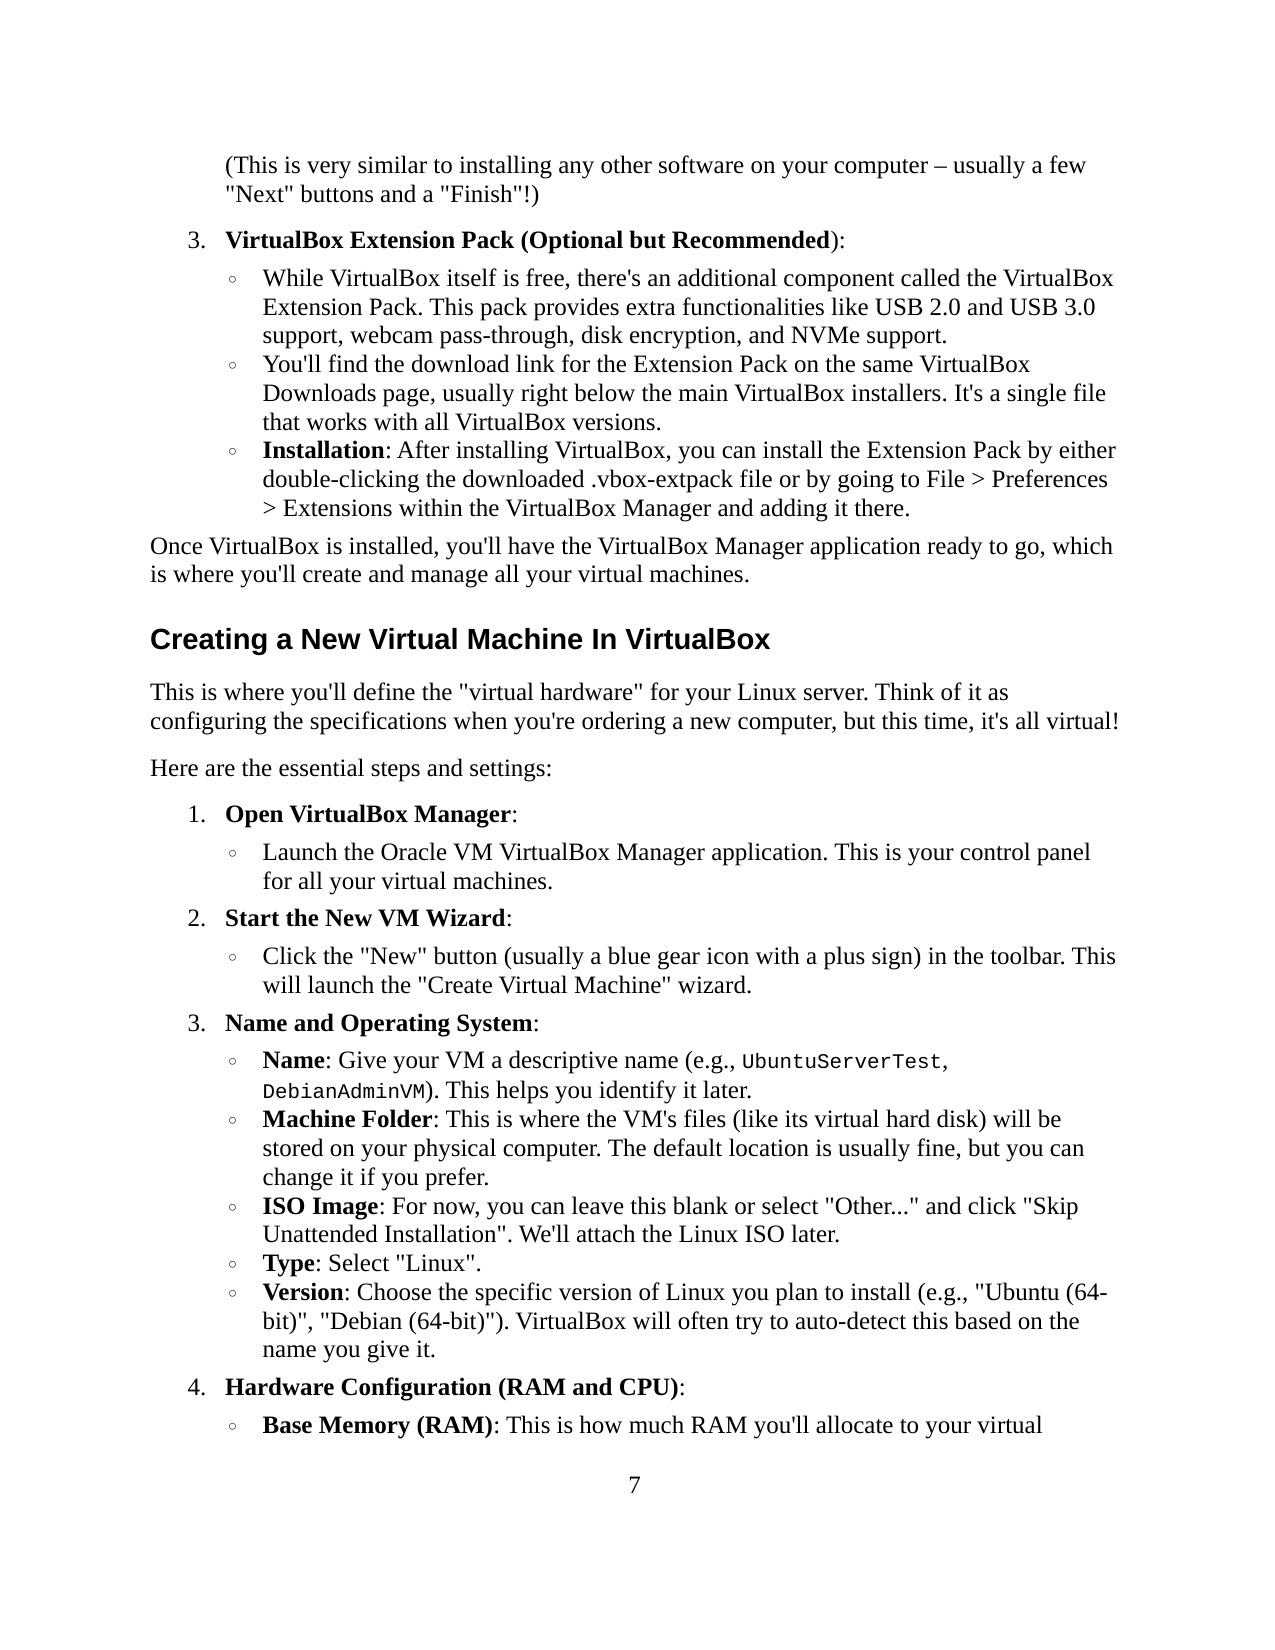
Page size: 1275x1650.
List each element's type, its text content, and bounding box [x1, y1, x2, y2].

list Version: Choose the specific version of Linux you plan to install (e.g., "Ubuntu (64-bit)", "Debian (64-bit)"). VirtualBox will often try to auto-detect this based on the name you give it. [225, 1277, 1125, 1363]
text Here are the essential steps and settings: [150, 753, 1125, 781]
list Hardware Configuration (RAM and CPU): [187, 1372, 1125, 1401]
text This is where you'll define the "virtual hardware" for your Linux server. Think of it as configuring the specifications when you're ordering a new computer, but this time, it's all virtual! [150, 677, 1125, 735]
list Machine Folder: This is where the VM's files (like its virtual hard disk) will be stored on your physical computer. The default location is usually fine, but you can change it if you prefer. [225, 1104, 1125, 1191]
list Launch the Oracle VM VirtualBox Manager application. This is your control panel for all your virtual machines. [225, 837, 1125, 894]
list You'll find the download link for the Extension Pack on the same VirtualBox Downloads page, usually right below the main VirtualBox installers. It's a single file that works with all VirtualBox versions. [225, 349, 1125, 436]
list While VirtualBox itself is free, there's an additional component called the VirtualBox Extension Pack. This pack provides extra functionalities like USB 2.0 and USB 3.0 support, webcam pass-through, disk encryption, and NVMe support. [225, 263, 1125, 349]
list Name: Give your VM a descriptive name (e.g., UbuntuServerTest, DebianAdminVM). This helps you identify it later. [225, 1045, 1125, 1104]
list Open VirtualBox Manager: [187, 799, 1125, 828]
list VirtualBox Extension Pack (Optional but Recommended): [187, 225, 1125, 254]
list Installation: After installing VirtualBox, you can install the Extension Pack by either double-clicking the downloaded .vbox-extpack file or by going to File > Preferences > Extensions within the VirtualBox Manager and adding it there. [225, 436, 1125, 522]
list (This is very similar to installing any other software on your computer – usually a few "Next" buttons and a "Finish"!) [187, 150, 1125, 207]
list Base Memory (RAM): This is how much RAM you'll allocate to your virtual [225, 1410, 1125, 1439]
subtitle Creating a New Virtual Machine In VirtualBox [150, 622, 1125, 656]
text Once VirtualBox is installed, you'll have the VirtualBox Manager application ready to go, which is where you'll create and manage all your virtual machines. [150, 531, 1125, 588]
list Click the "New" button (usually a blue gear icon with a plus sign) in the toolbar. This will launch the "Create Virtual Machine" wizard. [225, 941, 1125, 999]
list ISO Image: For now, you can leave this blank or select "Other..." and click "Skip Unattended Installation". We'll attach the Linux ISO later. [225, 1191, 1125, 1248]
list Type: Select "Linux". [225, 1248, 1125, 1277]
list Start the New VM Wizard: [187, 903, 1125, 932]
list Name and Operating System: [187, 1008, 1125, 1036]
